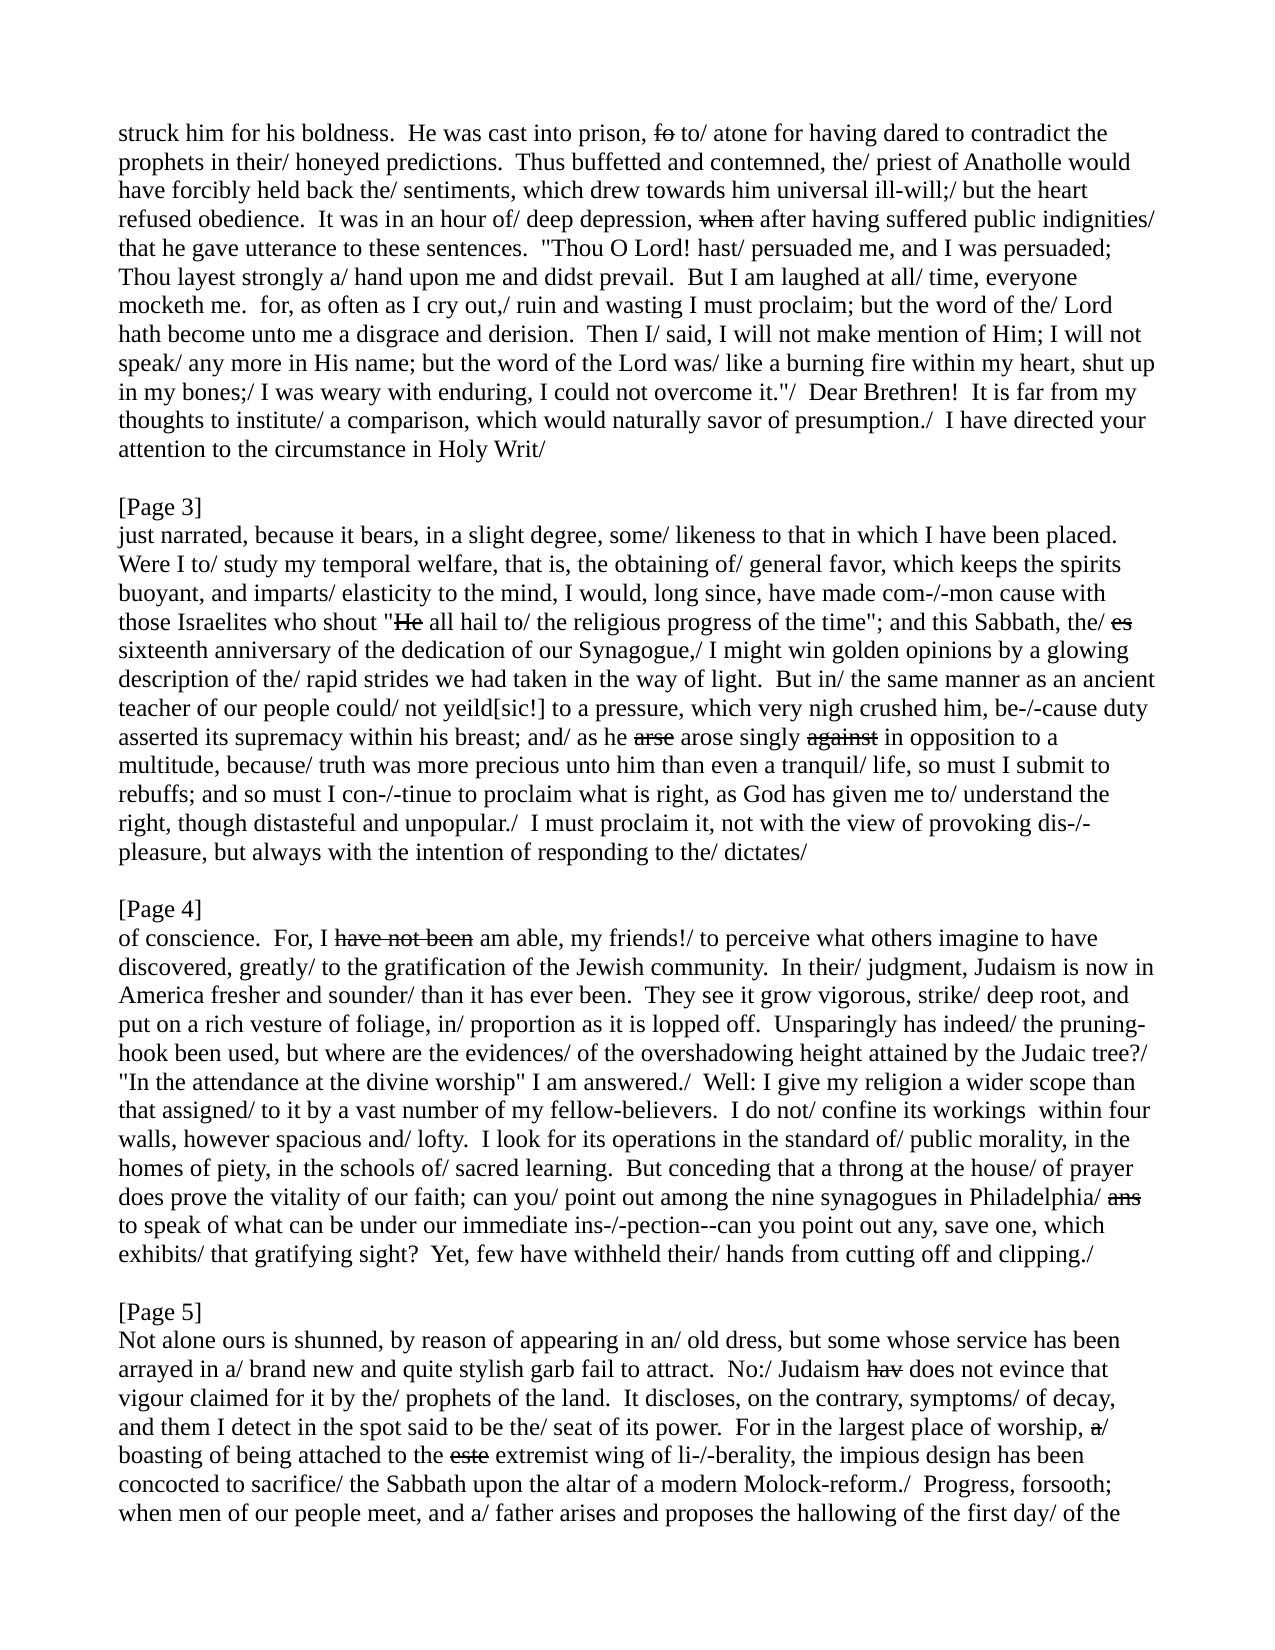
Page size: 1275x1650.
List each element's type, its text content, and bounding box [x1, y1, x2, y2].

text [Page 5] [118, 1297, 1157, 1326]
text Not alone ours is shunned, by reason of appearing in an/ old dress, but some whose service has been arrayed in a/ brand new and quite stylish garb fail to attract. No:/ Judaism hav does not evince that vigour claimed for it by the/ prophets of the land. It discloses, on the contrary, symptoms/ of decay, and them I detect in the spot said to be the/ seat of its power. For in the largest place of worship, a/ boasting of being attached to the este extremist wing of li-/-berality, the impious design has been concocted to sacrifice/ the Sabbath upon the altar of a modern Molock-reform./ Progress, forsooth; when men of our people meet, and a/ father arises and proposes the hallowing of the first day/ of the [118, 1326, 1157, 1527]
text just narrated, because it bears, in a slight degree, some/ likeness to that in which I have been placed. Were I to/ study my temporal welfare, that is, the obtaining of/ general favor, which keeps the spirits buoyant, and imparts/ elasticity to the mind, I would, long since, have made com-/-mon cause with those Israelites who shout "He all hail to/ the religious progress of the time"; and this Sabbath, the/ es sixteenth anniversary of the dedication of our Synagogue,/ I might win golden opinions by a glowing description of the/ rapid strides we had taken in the way of light. But in/ the same manner as an ancient teacher of our people could/ not yeild[sic!] to a pressure, which very nigh crushed him, be-/-cause duty asserted its supremacy within his breast; and/ as he arse arose singly against in opposition to a multitude, because/ truth was more precious unto him than even a tranquil/ life, so must I submit to rebuffs; and so must I con-/-tinue to proclaim what is right, as God has given me to/ understand the right, though distasteful and unpopular./ I must proclaim it, not with the view of provoking dis-/-pleasure, but always with the intention of responding to the/ dictates/ [118, 521, 1157, 866]
text [Page 4] [118, 894, 1157, 923]
text [Page 3] [118, 492, 1157, 521]
text of conscience. For, I have not been am able, my friends!/ to perceive what others imagine to have discovered, greatly/ to the gratification of the Jewish community. In their/ judgment, Judaism is now in America fresher and sounder/ than it has ever been. They see it grow vigorous, strike/ deep root, and put on a rich vesture of foliage, in/ proportion as it is lopped off. Unsparingly has indeed/ the pruning-hook been used, but where are the evidences/ of the overshadowing height attained by the Judaic tree?/ "In the attendance at the divine worship" I am answered./ Well: I give my religion a wider scope than that assigned/ to it by a vast number of my fellow-believers. I do not/ confine its workings within four walls, however spacious and/ lofty. I look for its operations in the standard of/ public morality, in the homes of piety, in the schools of/ sacred learning. But conceding that a throng at the house/ of prayer does prove the vitality of our faith; can you/ point out among the nine synagogues in Philadelphia/ ans to speak of what can be under our immediate ins-/-pection--can you point out any, save one, which exhibits/ that gratifying sight? Yet, few have withheld their/ hands from cutting off and clipping./ [118, 923, 1157, 1268]
text struck him for his boldness. He was cast into prison, fo to/ atone for having dared to contradict the prophets in their/ honeyed predictions. Thus buffetted and contemned, the/ priest of Anatholle would have forcibly held back the/ sentiments, which drew towards him universal ill-will;/ but the heart refused obedience. It was in an hour of/ deep depression, when after having suffered public indignities/ that he gave utterance to these sentences. "Thou O Lord! hast/ persuaded me, and I was persuaded; Thou layest strongly a/ hand upon me and didst prevail. But I am laughed at all/ time, everyone mocketh me. for, as often as I cry out,/ ruin and wasting I must proclaim; but the word of the/ Lord hath become unto me a disgrace and derision. Then I/ said, I will not make mention of Him; I will not speak/ any more in His name; but the word of the Lord was/ like a burning fire within my heart, shut up in my bones;/ I was weary with enduring, I could not overcome it."/ Dear Brethren! It is far from my thoughts to institute/ a comparison, which would naturally savor of presumption./ I have directed your attention to the circumstance in Holy Writ/ [118, 118, 1157, 463]
